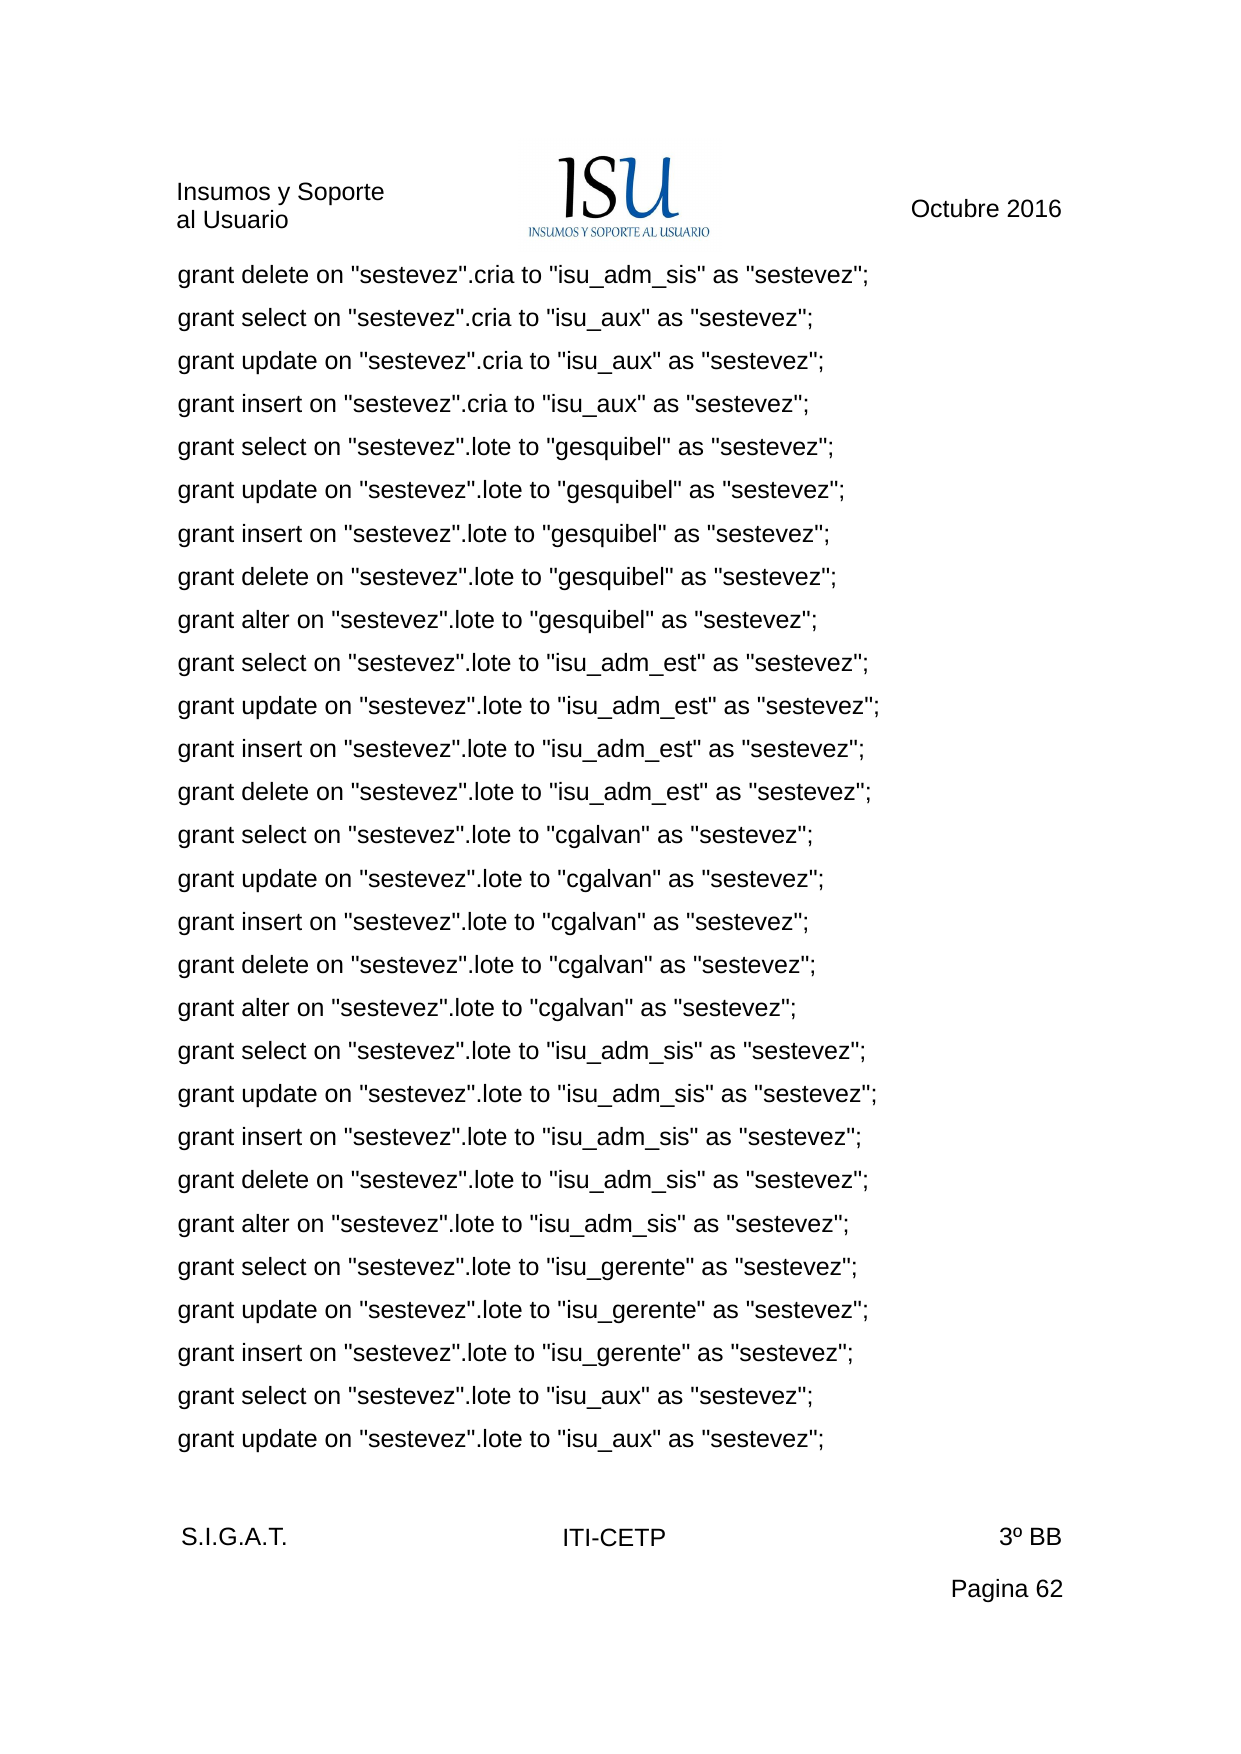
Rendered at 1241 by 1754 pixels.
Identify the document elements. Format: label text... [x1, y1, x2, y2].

text grant insert on "sestevez".lote to "isu_gerente" as "sestevez"; [177, 1338, 1063, 1367]
text grant select on "sestevez".lote to "isu_adm_est" as "sestevez"; [177, 648, 1063, 677]
text grant alter on "sestevez".lote to "isu_adm_sis" as "sestevez"; [177, 1208, 1063, 1237]
text grant update on "sestevez".lote to "gesquibel" as "sestevez"; [177, 475, 1063, 504]
text grant update on "sestevez".cria to "isu_aux" as "sestevez"; [177, 346, 1063, 375]
text grant alter on "sestevez".lote to "cgalvan" as "sestevez"; [177, 993, 1063, 1022]
text grant delete on "sestevez".lote to "cgalvan" as "sestevez"; [177, 950, 1063, 978]
text grant select on "sestevez".lote to "isu_aux" as "sestevez"; [177, 1381, 1063, 1410]
text grant update on "sestevez".lote to "isu_aux" as "sestevez"; [177, 1424, 1063, 1453]
text grant insert on "sestevez".lote to "isu_adm_est" as "sestevez"; [177, 734, 1063, 763]
text grant insert on "sestevez".lote to "gesquibel" as "sestevez"; [177, 518, 1063, 547]
text grant delete on "sestevez".cria to "isu_adm_sis" as "sestevez"; [177, 260, 1063, 288]
text grant alter on "sestevez".lote to "gesquibel" as "sestevez"; [177, 605, 1063, 633]
text grant delete on "sestevez".lote to "isu_adm_est" as "sestevez"; [177, 777, 1063, 806]
text grant select on "sestevez".lote to "isu_adm_sis" as "sestevez"; [177, 1036, 1063, 1065]
text grant update on "sestevez".lote to "isu_gerente" as "sestevez"; [177, 1295, 1063, 1323]
text grant delete on "sestevez".lote to "isu_adm_sis" as "sestevez"; [177, 1165, 1063, 1194]
text grant insert on "sestevez".cria to "isu_aux" as "sestevez"; [177, 389, 1063, 418]
text grant update on "sestevez".lote to "cgalvan" as "sestevez"; [177, 863, 1063, 892]
picture [517, 138, 723, 252]
text grant insert on "sestevez".lote to "cgalvan" as "sestevez"; [177, 907, 1063, 935]
text grant update on "sestevez".lote to "isu_adm_sis" as "sestevez"; [177, 1079, 1063, 1108]
text grant insert on "sestevez".lote to "isu_adm_sis" as "sestevez"; [177, 1122, 1063, 1151]
text grant select on "sestevez".cria to "isu_aux" as "sestevez"; [177, 303, 1063, 332]
text grant select on "sestevez".lote to "cgalvan" as "sestevez"; [177, 820, 1063, 849]
text grant delete on "sestevez".lote to "gesquibel" as "sestevez"; [177, 562, 1063, 590]
text grant update on "sestevez".lote to "isu_adm_est" as "sestevez"; [177, 691, 1063, 720]
text grant select on "sestevez".lote to "gesquibel" as "sestevez"; [177, 432, 1063, 461]
text grant select on "sestevez".lote to "isu_gerente" as "sestevez"; [177, 1252, 1063, 1280]
